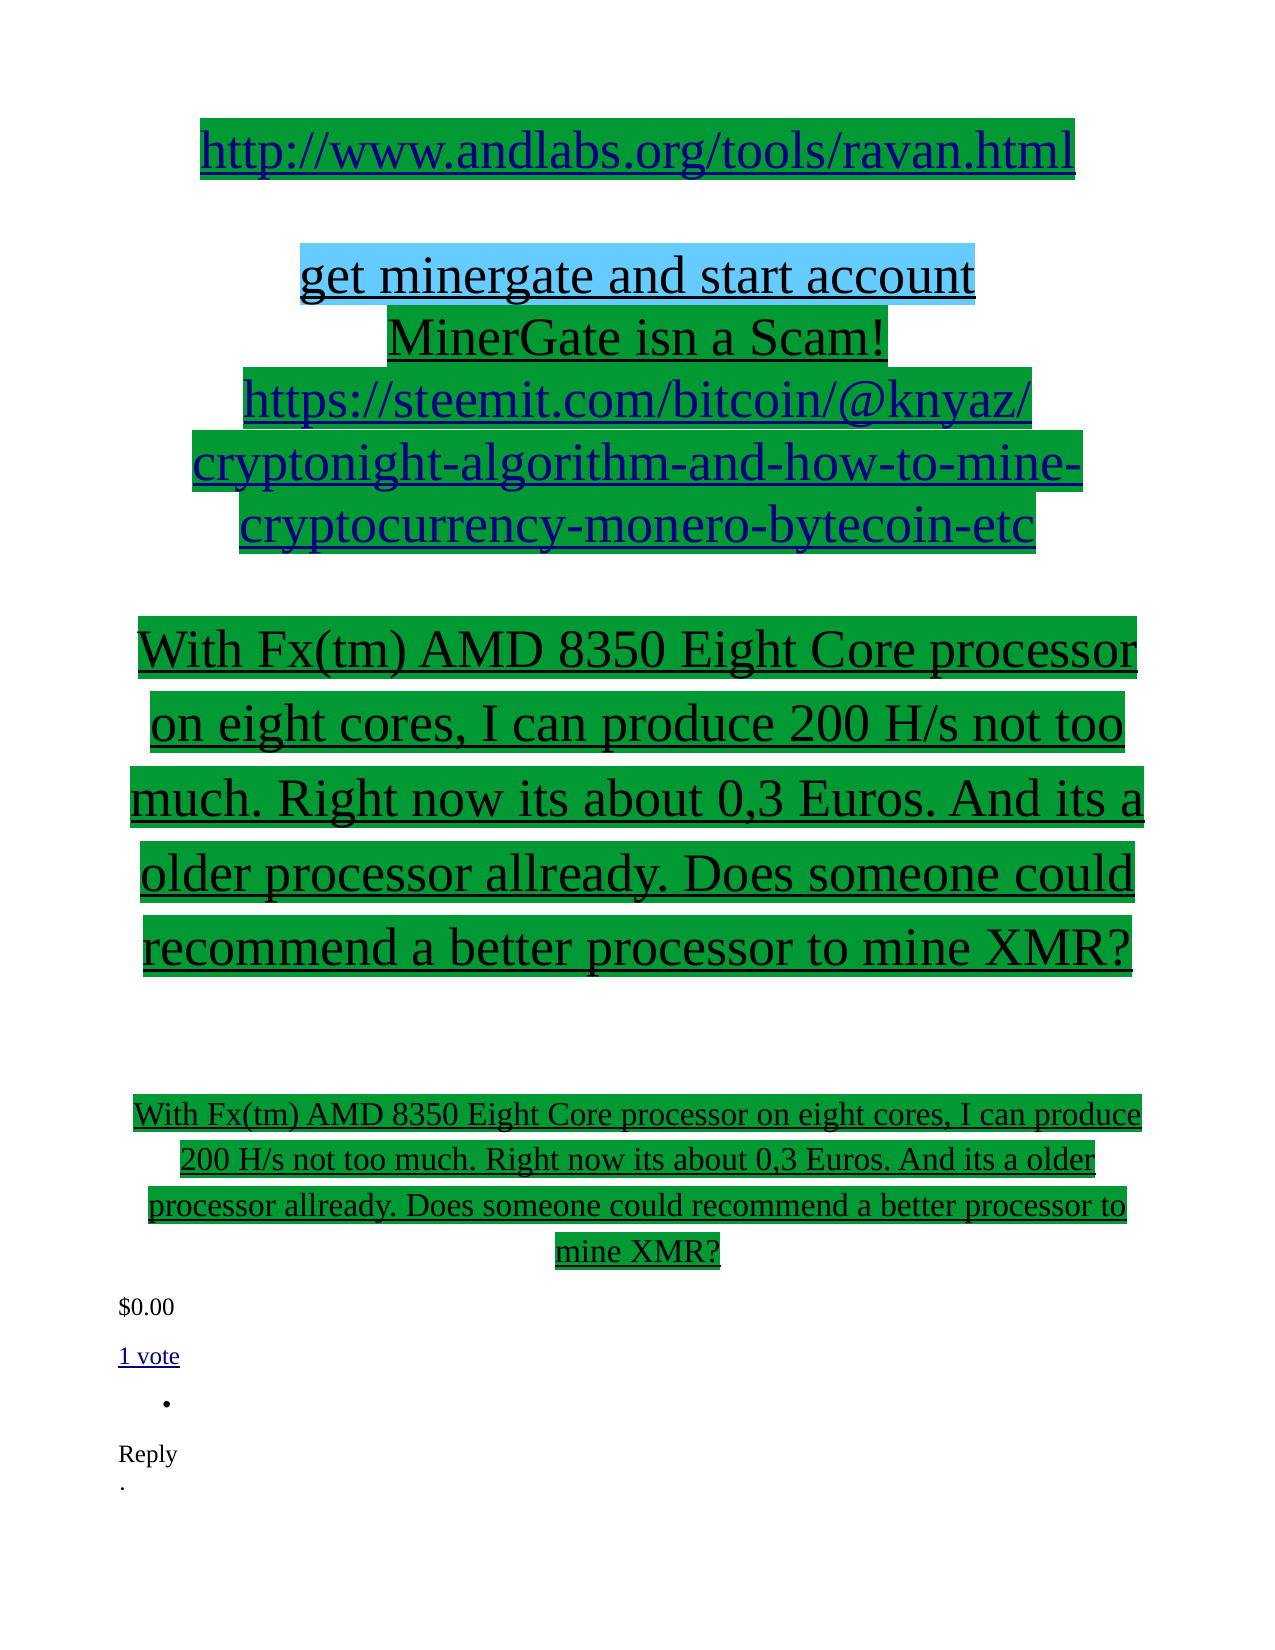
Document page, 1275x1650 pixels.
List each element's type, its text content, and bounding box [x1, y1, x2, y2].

text · [118, 1474, 1157, 1502]
text With Fx(tm) AMD 8350 Eight Core processor on eight cores, I can produce 200 H/s not too much. Right now its about 0,3 Euros. And its a older processor allready. Does someone could recommend a better processor to mine XMR? [118, 1094, 1157, 1270]
text $0.00 [118, 1292, 1157, 1321]
text http://www.andlabs.org/tools/ravan.html [118, 118, 1157, 180]
text MinerGate isn a Scam! [118, 305, 1157, 367]
text https://steemit.com/bitcoin/@knyaz/cryptonight-algorithm-and-how-to-mine-cryptocurrency-monero-bytecoin-etc [118, 367, 1157, 554]
text 1 vote [118, 1341, 1157, 1370]
text Reply [118, 1439, 1157, 1468]
text With Fx(tm) AMD 8350 Eight Core processor on eight cores, I can produce 200 H/s not too much. Right now its about 0,3 Euros. And its a older processor allready. Does someone could recommend a better processor to mine XMR? [118, 616, 1157, 977]
text get minergate and start account [118, 243, 1157, 305]
